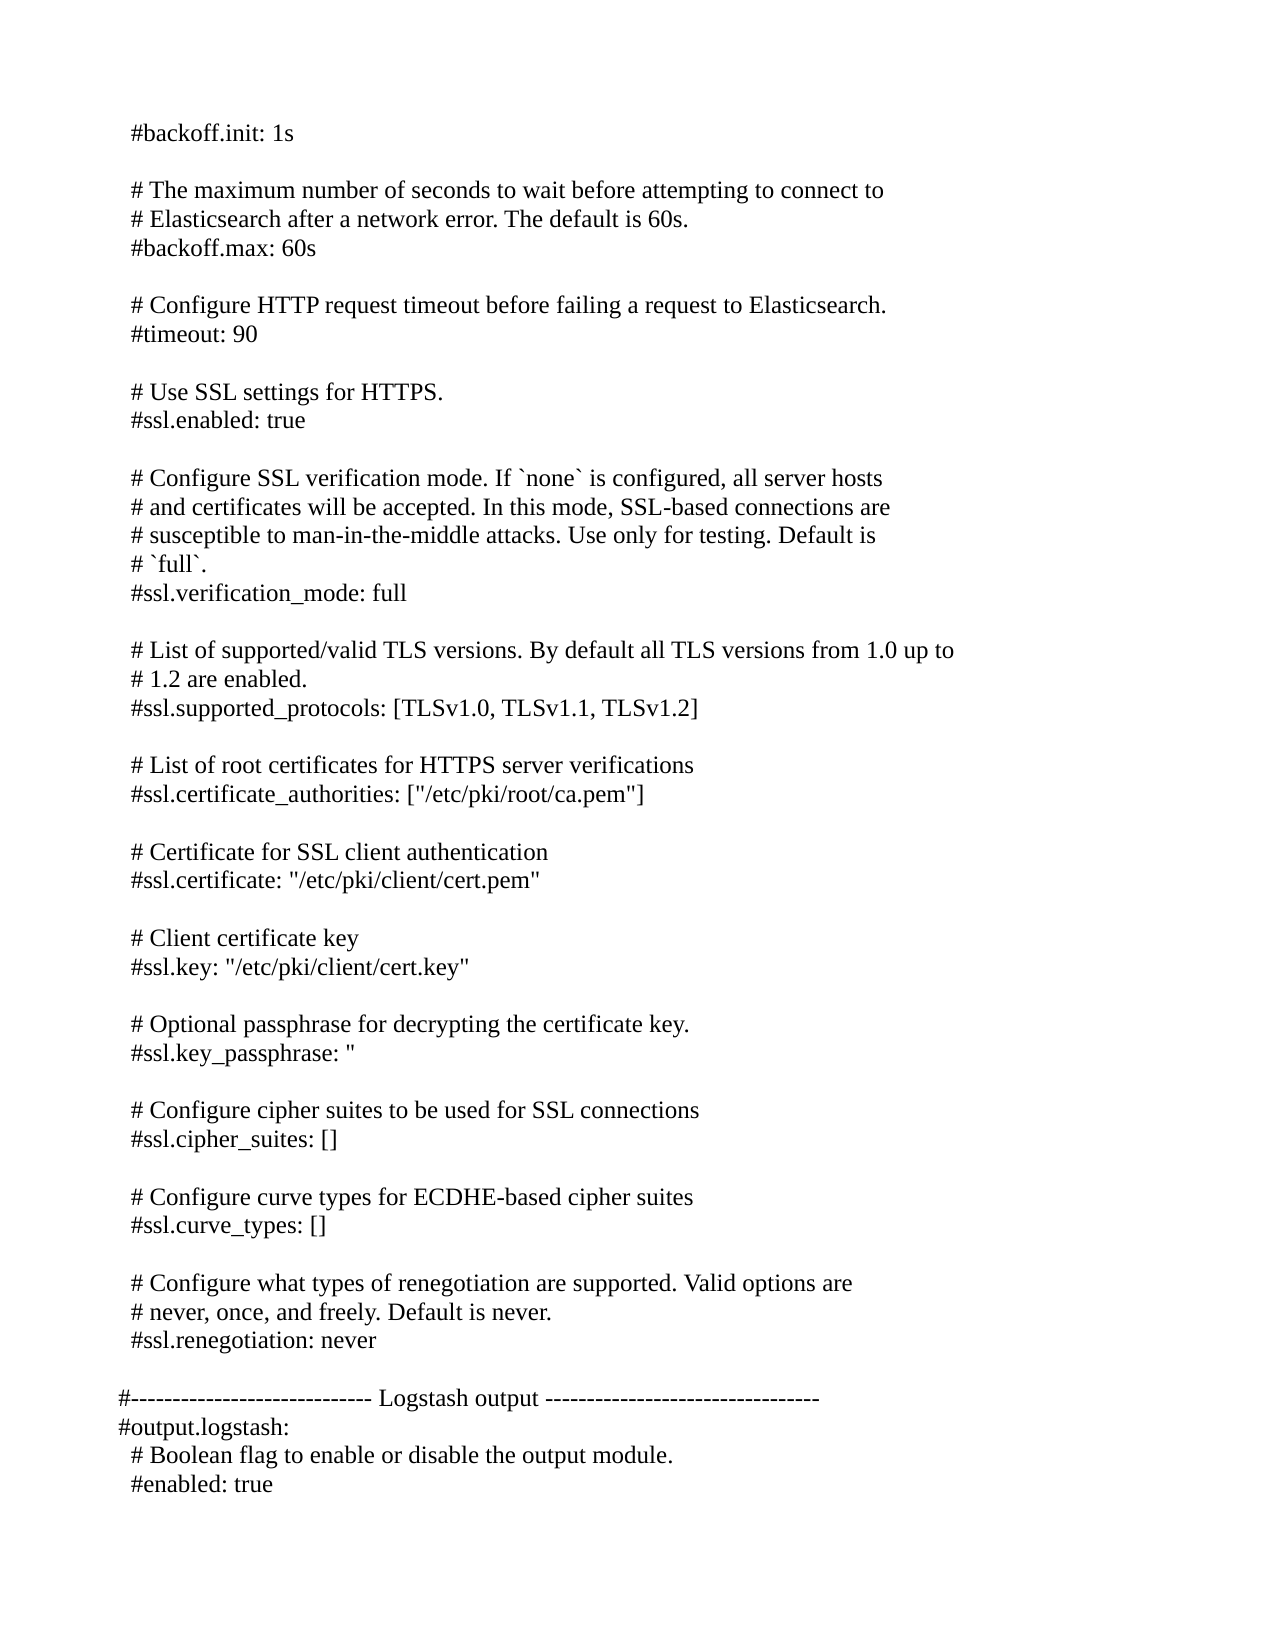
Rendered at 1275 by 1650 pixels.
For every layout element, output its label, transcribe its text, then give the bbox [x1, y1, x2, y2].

text # 1.2 are enabled. [118, 664, 1157, 693]
text #timeout: 90 [118, 319, 1157, 348]
text # List of supported/valid TLS versions. By default all TLS versions from 1.0 up to [118, 636, 1157, 664]
text # Optional passphrase for decrypting the certificate key. [118, 1009, 1157, 1038]
text # and certificates will be accepted. In this mode, SSL-based connections are [118, 492, 1157, 521]
text # Boolean flag to enable or disable the output module. [118, 1441, 1157, 1469]
text #ssl.enabled: true [118, 406, 1157, 434]
text #ssl.key_passphrase: '' [118, 1038, 1157, 1067]
text #enabled: true [118, 1469, 1157, 1498]
text #backoff.init: 1s [118, 118, 1157, 147]
text #output.logstash: [118, 1412, 1157, 1441]
text #ssl.cipher_suites: [] [118, 1124, 1157, 1153]
text # List of root certificates for HTTPS server verifications [118, 751, 1157, 779]
text # susceptible to man-in-the-middle attacks. Use only for testing. Default is [118, 521, 1157, 549]
text # Certificate for SSL client authentication [118, 837, 1157, 866]
text #ssl.verification_mode: full [118, 578, 1157, 607]
text # never, once, and freely. Default is never. [118, 1297, 1157, 1326]
text #ssl.supported_protocols: [TLSv1.0, TLSv1.1, TLSv1.2] [118, 693, 1157, 722]
text # The maximum number of seconds to wait before attempting to connect to [118, 176, 1157, 204]
text # Configure curve types for ECDHE-based cipher suites [118, 1182, 1157, 1211]
text #ssl.curve_types: [] [118, 1211, 1157, 1239]
text #ssl.certificate_authorities: ["/etc/pki/root/ca.pem"] [118, 779, 1157, 808]
text # Elasticsearch after a network error. The default is 60s. [118, 204, 1157, 233]
text # Configure SSL verification mode. If `none` is configured, all server hosts [118, 463, 1157, 492]
text # Configure HTTP request timeout before failing a request to Elasticsearch. [118, 291, 1157, 319]
text # `full`. [118, 549, 1157, 578]
text #backoff.max: 60s [118, 233, 1157, 262]
text # Client certificate key [118, 923, 1157, 952]
text # Configure what types of renegotiation are supported. Valid options are [118, 1268, 1157, 1297]
text #ssl.key: "/etc/pki/client/cert.key" [118, 952, 1157, 981]
text # Use SSL settings for HTTPS. [118, 377, 1157, 406]
text #ssl.certificate: "/etc/pki/client/cert.pem" [118, 866, 1157, 894]
text #ssl.renegotiation: never [118, 1326, 1157, 1354]
text #----------------------------- Logstash output --------------------------------- [118, 1383, 1157, 1412]
text # Configure cipher suites to be used for SSL connections [118, 1096, 1157, 1124]
